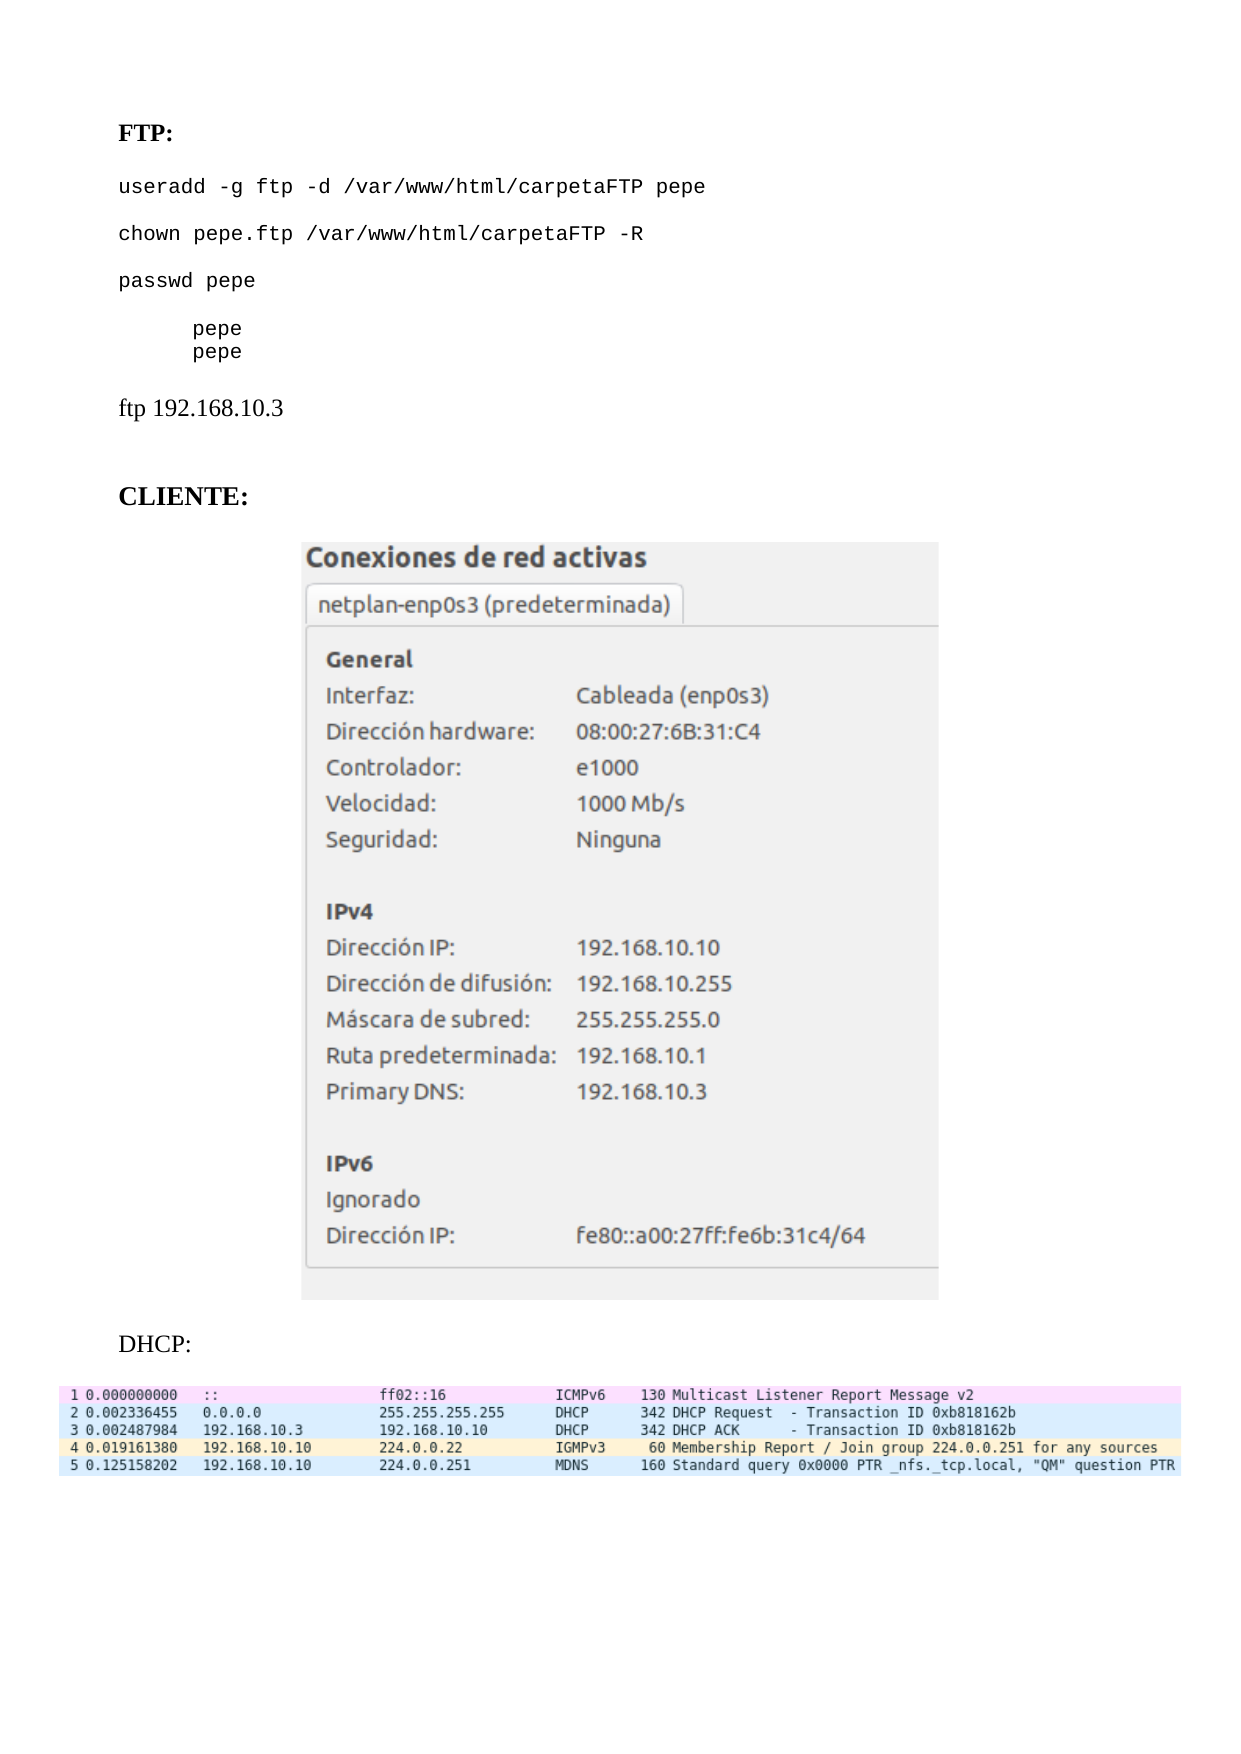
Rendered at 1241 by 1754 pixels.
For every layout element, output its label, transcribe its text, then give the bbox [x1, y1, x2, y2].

picture [59, 1386, 1182, 1476]
text DHCP: [118, 1329, 1122, 1357]
text ftp 192.168.10.3 [118, 393, 1122, 422]
text passwd pepe [118, 270, 1122, 294]
text CLIENTE: [118, 480, 1122, 511]
picture [301, 542, 939, 1300]
text FTP: [118, 118, 1122, 147]
text useradd -g ftp -d /var/www/html/carpetaFTP pepe [118, 176, 1122, 199]
text chown pepe.ftp /var/www/html/carpetaFTP -R [118, 223, 1122, 247]
text pepe [118, 341, 1122, 365]
text pepe [118, 317, 1122, 341]
